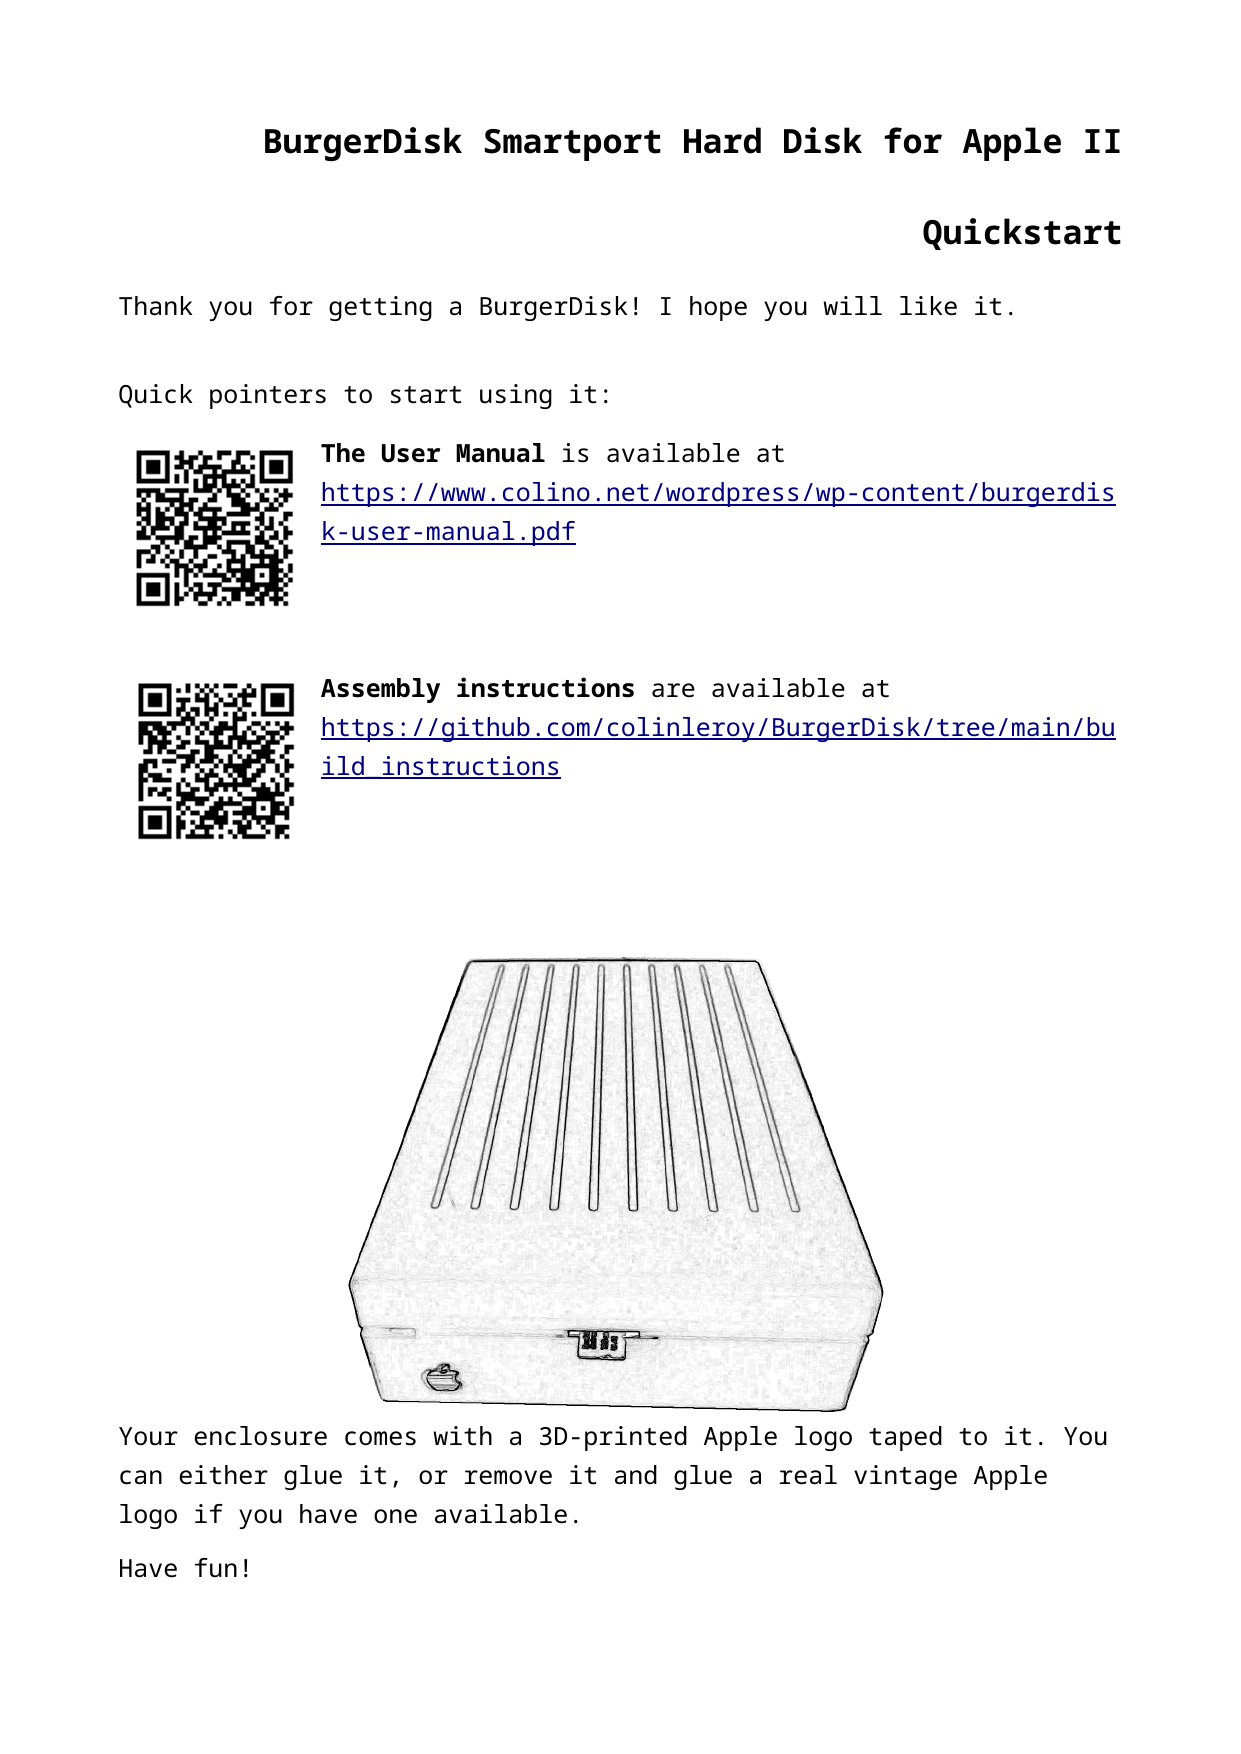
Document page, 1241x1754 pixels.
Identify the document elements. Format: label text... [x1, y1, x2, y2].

picture [120, 665, 313, 858]
text Have fun! [118, 1551, 1122, 1585]
picture [118, 432, 312, 625]
text Quick pointers to start using it: [118, 376, 1122, 410]
table_header [118, 430, 315, 664]
table_cell Assembly instructions are available at https://github.com/colinleroy/BurgerDisk/tree/main/build_instructions [315, 665, 1122, 898]
table_header The User Manual is available at https://www.colino.net/wordpress/wp-content/burgerdisk-user-manual.pdf [315, 430, 1122, 664]
picture [347, 951, 893, 1414]
text Thank you for getting a BurgerDisk! I hope you will like it. [118, 288, 1122, 322]
table_cell [118, 665, 315, 898]
text BurgerDisk Smartport Hard Disk for Apple II [118, 118, 1122, 163]
text Quickstart [118, 209, 1122, 254]
text Your enclosure comes with a 3D-printed Apple logo taped to it. You can either glue it, or remove it and glue a real vintage Apple logo if you have one available. [118, 951, 1122, 1531]
